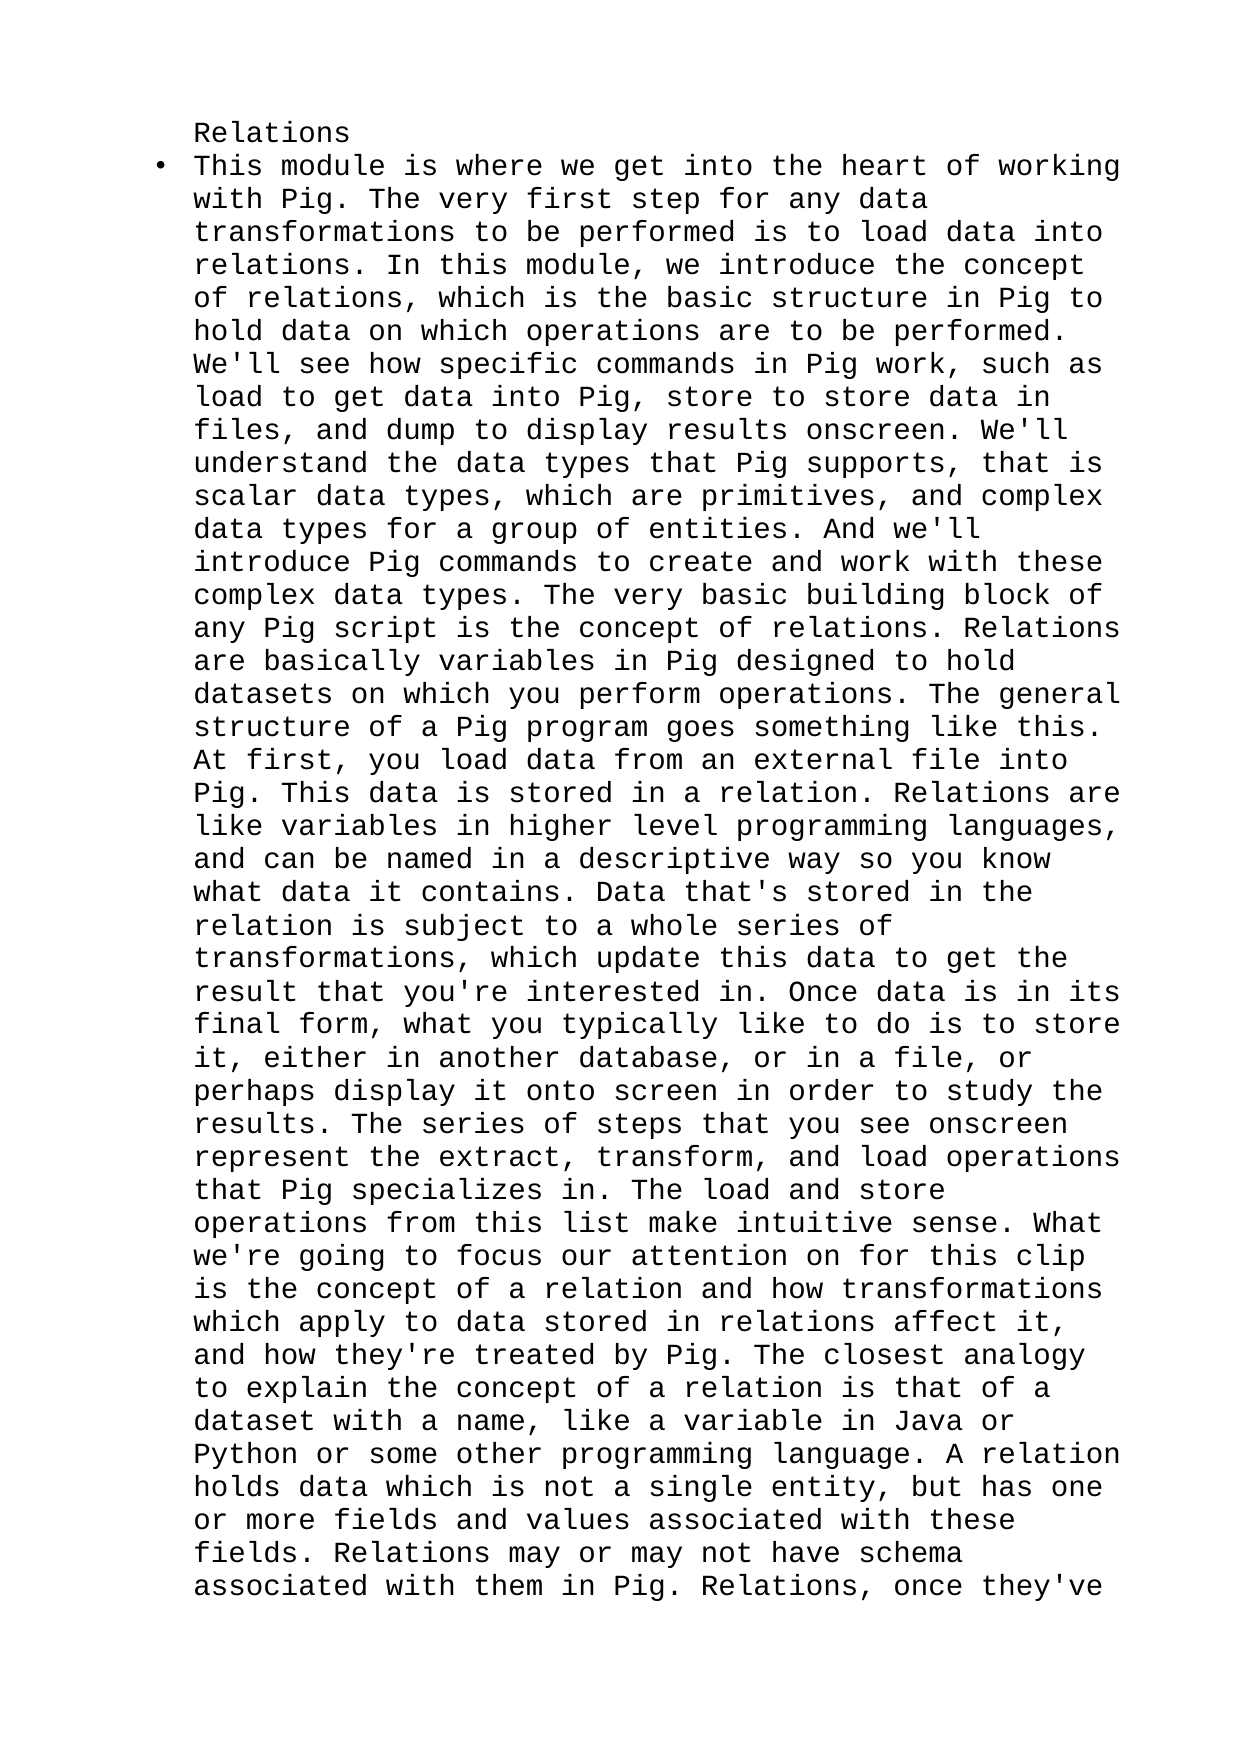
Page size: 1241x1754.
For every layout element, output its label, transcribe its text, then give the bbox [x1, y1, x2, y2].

list This module is where we get into the heart of working with Pig. The very first step for any data transformations to be performed is to load data into relations. In this module, we introduce the concept of relations, which is the basic structure in Pig to hold data on which operations are to be performed. We'll see how specific commands in Pig work, such as load to get data into Pig, store to store data in files, and dump to display results onscreen. We'll understand the data types that Pig supports, that is scalar data types, which are primitives, and complex data types for a group of entities. And we'll introduce Pig commands to create and work with these complex data types. The very basic building block of any Pig script is the concept of relations. Relations are basically variables in Pig designed to hold datasets on which you perform operations. The general structure of a Pig program goes something like this. At first, you load data from an external file into Pig. This data is stored in a relation. Relations are like variables in higher level programming languages, and can be named in a descriptive way so you know what data it contains. Data that's stored in the relation is subject to a whole series of transformations, which update this data to get the result that you're interested in. Once data is in its final form, what you typically like to do is to store it, either in another database, or in a file, or perhaps display it onto screen in order to study the results. The series of steps that you see onscreen represent the extract, transform, and load operations that Pig specializes in. The load and store operations from this list make intuitive sense. What we're going to focus our attention on for this clip is the concept of a relation and how transformations which apply to data stored in relations affect it, and how they're treated by Pig. The closest analogy to explain the concept of a relation is that of a dataset with a name, like a variable in Java or Python or some other programming language. A relation holds data which is not a single entity, but has one or more fields and values associated with these fields. Relations may or may not have schema associated with them in Pig. Relations, once they've [156, 151, 1122, 1604]
list Relations [156, 118, 1122, 151]
